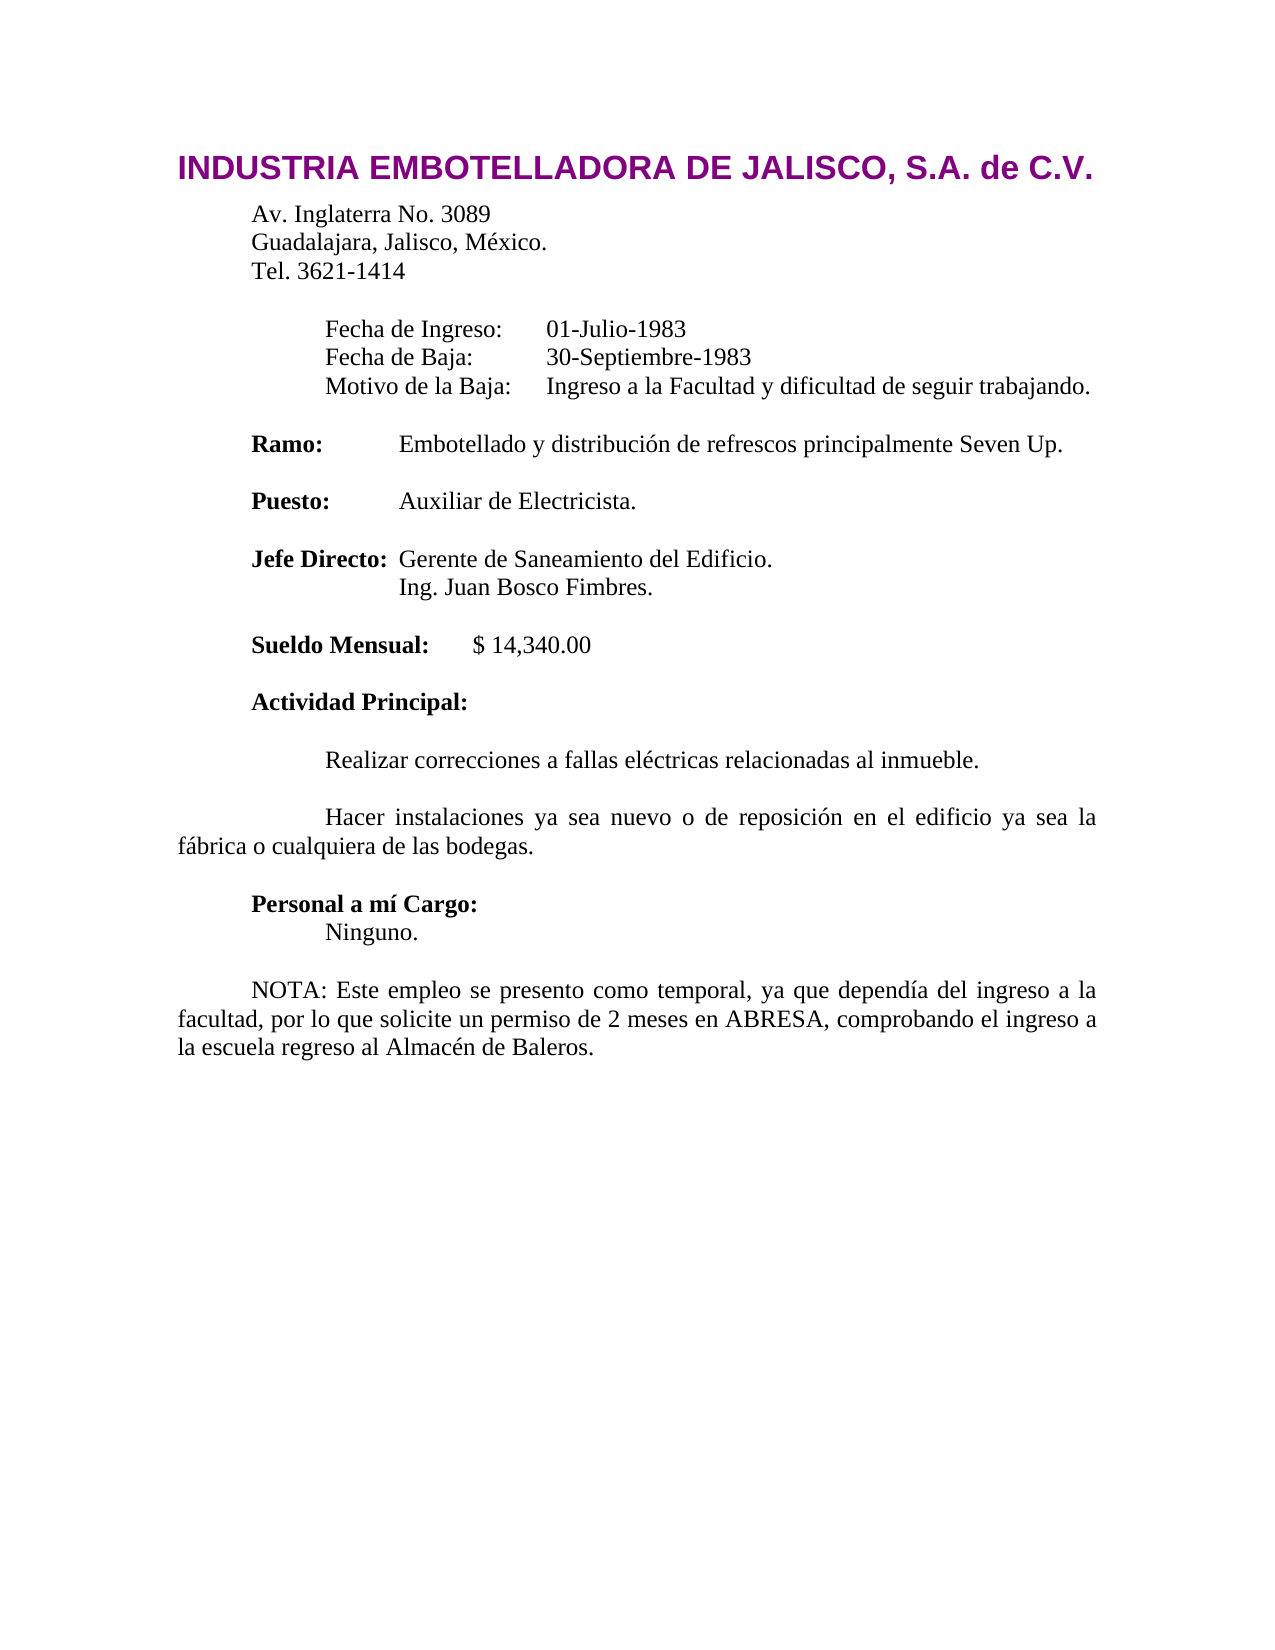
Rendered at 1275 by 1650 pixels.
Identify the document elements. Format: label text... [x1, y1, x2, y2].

text Ramo: Embotellado y distribución de refrescos principalmente Seven Up. [177, 429, 1098, 457]
text Realizar correcciones a fallas eléctricas relacionadas al inmueble. [177, 745, 1098, 774]
text Hacer instalaciones ya sea nuevo o de reposición en el edificio ya sea la fábrica o cualquiera de las bodegas. [177, 802, 1098, 860]
text Guadalajara, Jalisco, México. [177, 227, 1098, 256]
text Ing. Juan Bosco Fimbres. [177, 572, 1098, 601]
text NOTA: Este empleo se presento como temporal, ya que dependía del ingreso a la facultad, por lo que solicite un permiso de 2 meses en ABRESA, comprobando el ingreso a la escuela regreso al Almacén de Baleros. [177, 975, 1098, 1061]
text Motivo de la Baja: Ingreso a la Facultad y dificultad de seguir trabajando. [177, 371, 1098, 400]
text Av. Inglaterra No. 3089 [177, 199, 1098, 227]
text Personal a mí Cargo: [177, 889, 1098, 917]
text Jefe Directo: Gerente de Saneamiento del Edificio. [177, 544, 1098, 572]
text Actividad Principal: [177, 687, 1098, 716]
text Puesto: Auxiliar de Electricista. [177, 486, 1098, 515]
text Ninguno. [177, 917, 1098, 946]
subtitle INDUSTRIA EMBOTELLADORA DE JALISCO, S.A. de C.V. [177, 148, 1098, 186]
text Tel. 3621-1414 [177, 256, 1098, 285]
text Fecha de Baja: 30-Septiembre-1983 [177, 342, 1098, 371]
text Sueldo Mensual: $ 14,340.00 [177, 630, 1098, 659]
text Fecha de Ingreso: 01-Julio-1983 [177, 314, 1098, 342]
